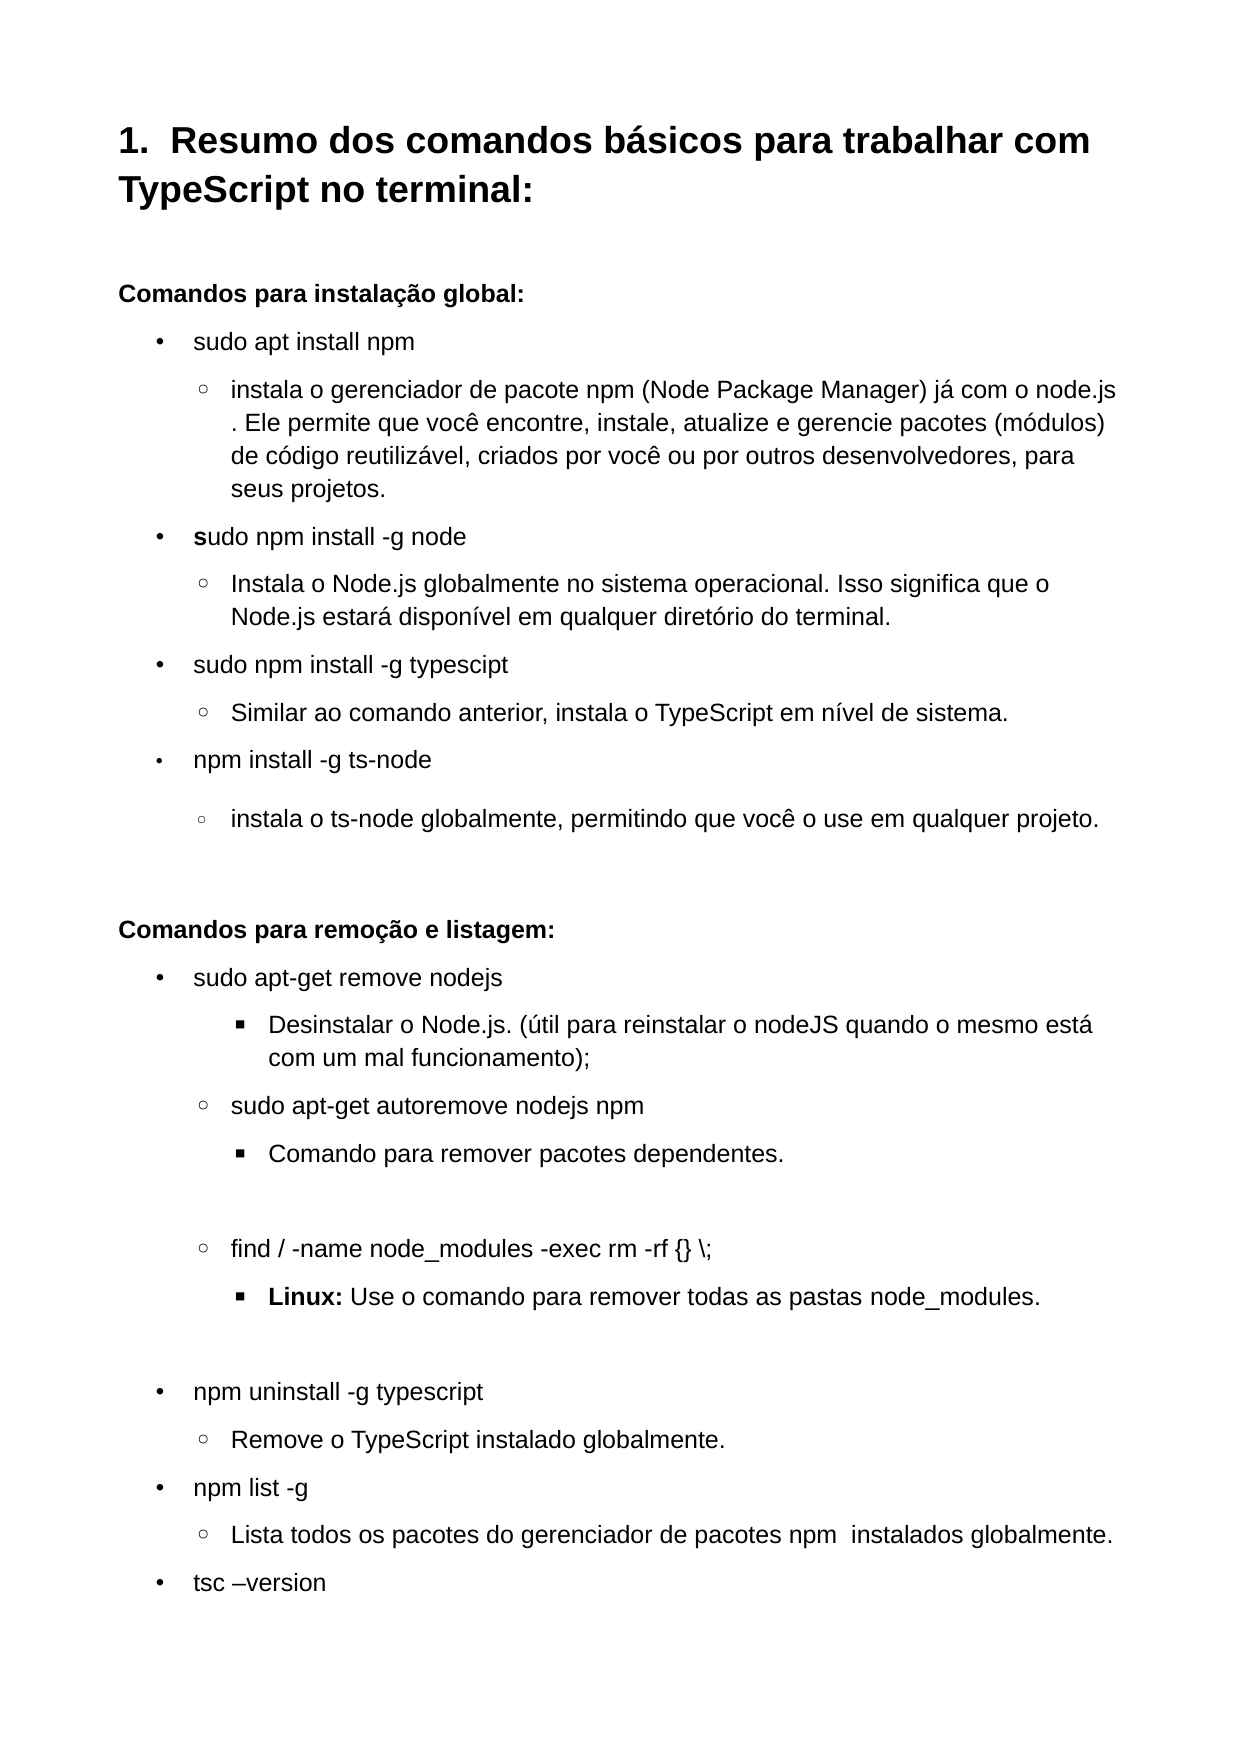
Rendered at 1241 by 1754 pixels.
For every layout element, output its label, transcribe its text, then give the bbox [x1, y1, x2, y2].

text Comandos para remoção e listagem: [118, 915, 1122, 944]
list sudo apt install npm [156, 327, 1122, 356]
list npm list -g [156, 1472, 1122, 1501]
list Remove o TypeScript instalado globalmente. [193, 1425, 1122, 1454]
list Comando para remover pacotes dependentes. [231, 1139, 1122, 1168]
list Lista todos os pacotes do gerenciador de pacotes npm instalados globalmente. [193, 1520, 1122, 1549]
list sudo apt-get autoremove nodejs npm [193, 1091, 1122, 1120]
list Linux: Use o comando para remover todas as pastas node_modules. [231, 1282, 1122, 1311]
text 1. Resumo dos comandos básicos para trabalhar com TypeScript no terminal: [118, 118, 1122, 211]
list Instala o Node.js globalmente no sistema operacional. Isso significa que o Node.js estará disponível em qualquer diretório do terminal. [193, 569, 1122, 631]
list Similar ao comando anterior, instala o TypeScript em nível de sistema. [193, 698, 1122, 727]
list Desinstalar o Node.js. (útil para reinstalar o nodeJS quando o mesmo está com um mal funcionamento); [231, 1010, 1122, 1072]
list sudo apt-get remove nodejs [156, 963, 1122, 991]
list npm install -g ts-node [156, 745, 1122, 774]
list tsc –version [156, 1568, 1122, 1597]
list npm uninstall -g typescript [156, 1377, 1122, 1406]
list sudo npm install -g typescipt [156, 650, 1122, 679]
list instala o ts-node globalmente, permitindo que você o use em qualquer projeto. [193, 804, 1122, 832]
list sudo npm install -g node [156, 522, 1122, 550]
list find / -name node_modules -exec rm -rf {} \; [193, 1234, 1122, 1263]
list instala o gerenciador de pacote npm (Node Package Manager) já com o node.js . Ele permite que você encontre, instale, atualize e gerencie pacotes (módulos) de código reutilizável, criados por você ou por outros desenvolvedores, para seus projetos. [193, 375, 1122, 503]
text Comandos para instalação global: [118, 279, 1122, 308]
